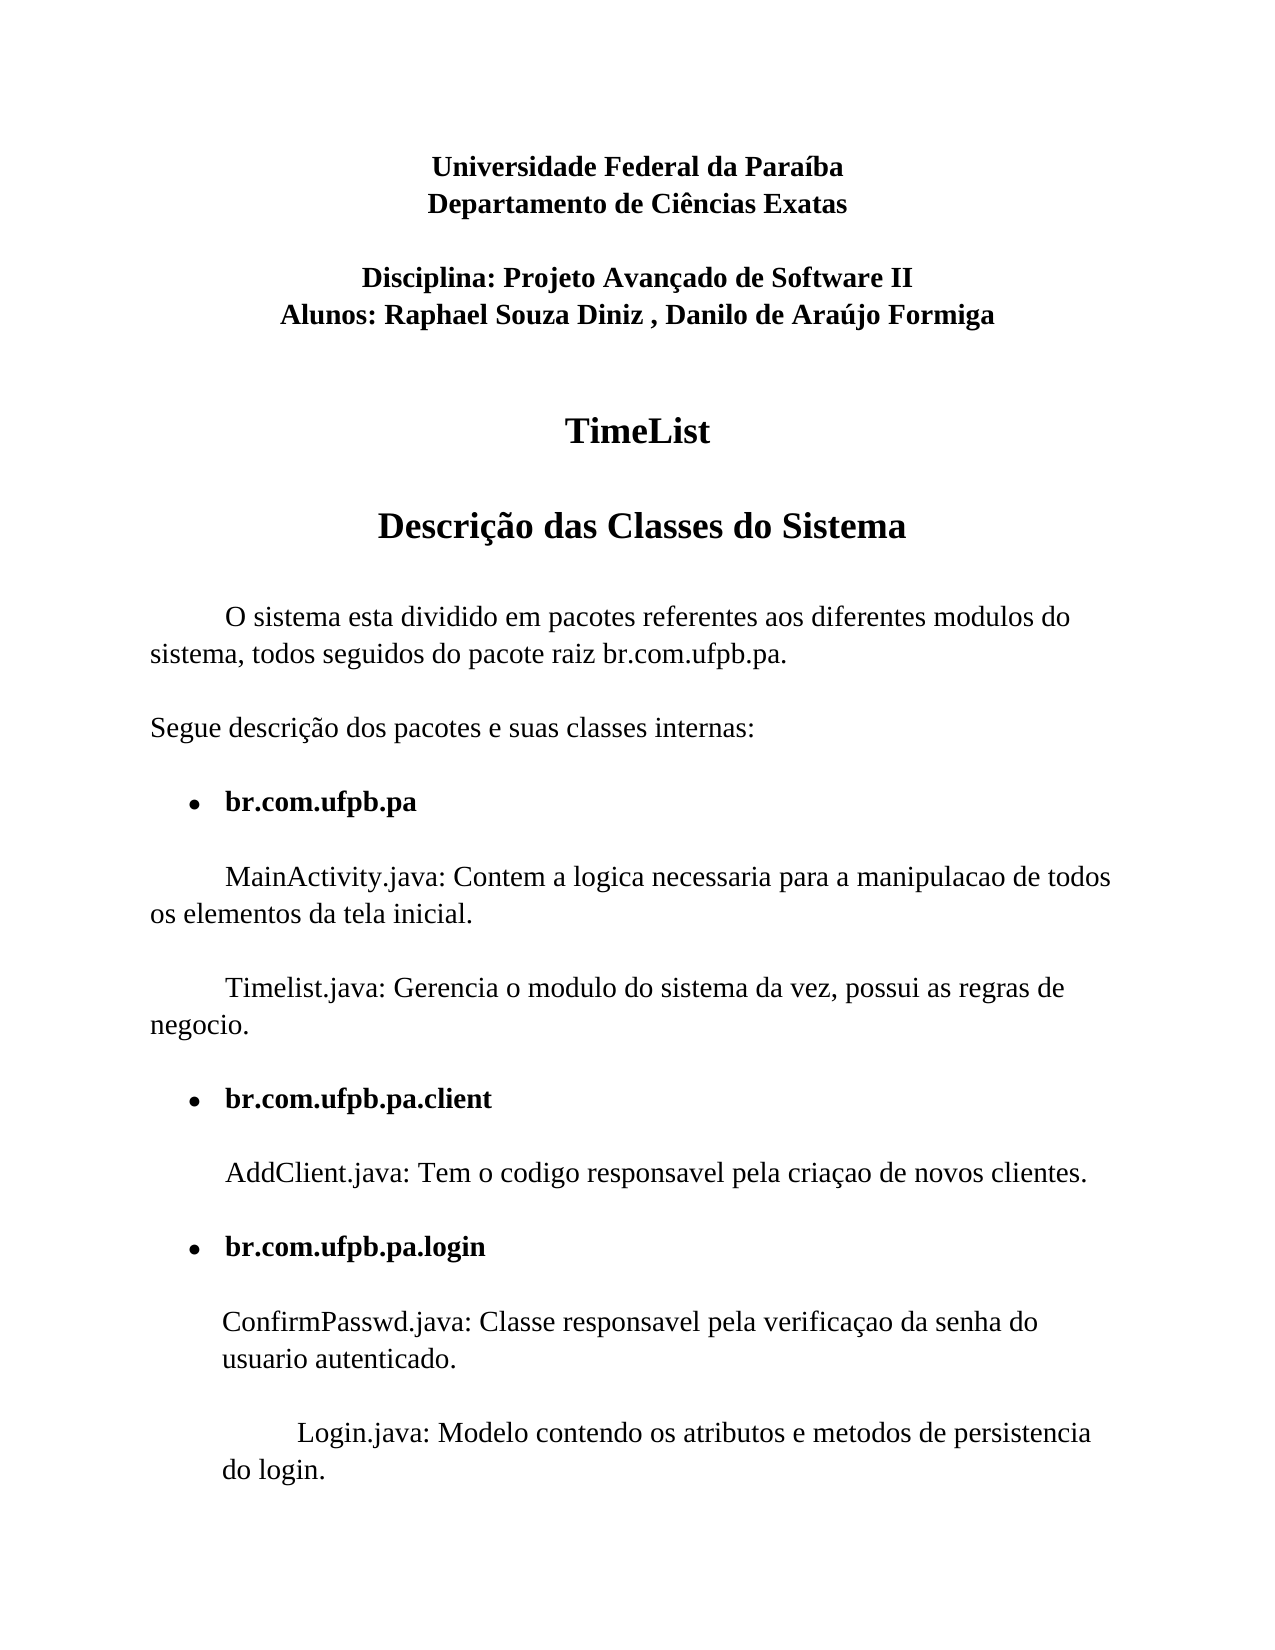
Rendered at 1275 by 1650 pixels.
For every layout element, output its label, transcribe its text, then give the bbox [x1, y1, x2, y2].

text Departamento de Ciências Exatas [150, 187, 1125, 219]
list br.com.ufpb.pa [187, 786, 1125, 818]
list br.com.ufpb.pa.client [187, 1082, 1125, 1115]
text Alunos: Raphael Souza Diniz , Danilo de Araújo Formiga [150, 298, 1125, 331]
text MainActivity.java: Contem a logica necessaria para a manipulacao de todos os elementos da tela inicial. [150, 860, 1125, 929]
text Login.java: Modelo contendo os atributos e metodos de persistencia do login. [222, 1416, 1125, 1486]
text Universidade Federal da Paraíba [150, 150, 1125, 182]
text Timelist.java: Gerencia o modulo do sistema da vez, possui as regras de negocio. [150, 971, 1125, 1041]
text Descrição das Classes do Sistema [150, 505, 1125, 547]
text ConfirmPasswd.java: Classe responsavel pela verificaçao da senha do usuario autenticado. [222, 1305, 1125, 1374]
text TimeList [150, 409, 1125, 451]
text Disciplina: Projeto Avançado de Software II [150, 261, 1125, 293]
text AddClient.java: Tem o codigo responsavel pela criaçao de novos clientes. [150, 1157, 1125, 1189]
text Segue descrição dos pacotes e suas classes internas: [150, 712, 1125, 744]
list br.com.ufpb.pa.login [187, 1231, 1125, 1263]
text O sistema esta dividido em pacotes referentes aos diferentes modulos do sistema, todos seguidos do pacote raiz br.com.ufpb.pa. [150, 600, 1125, 670]
